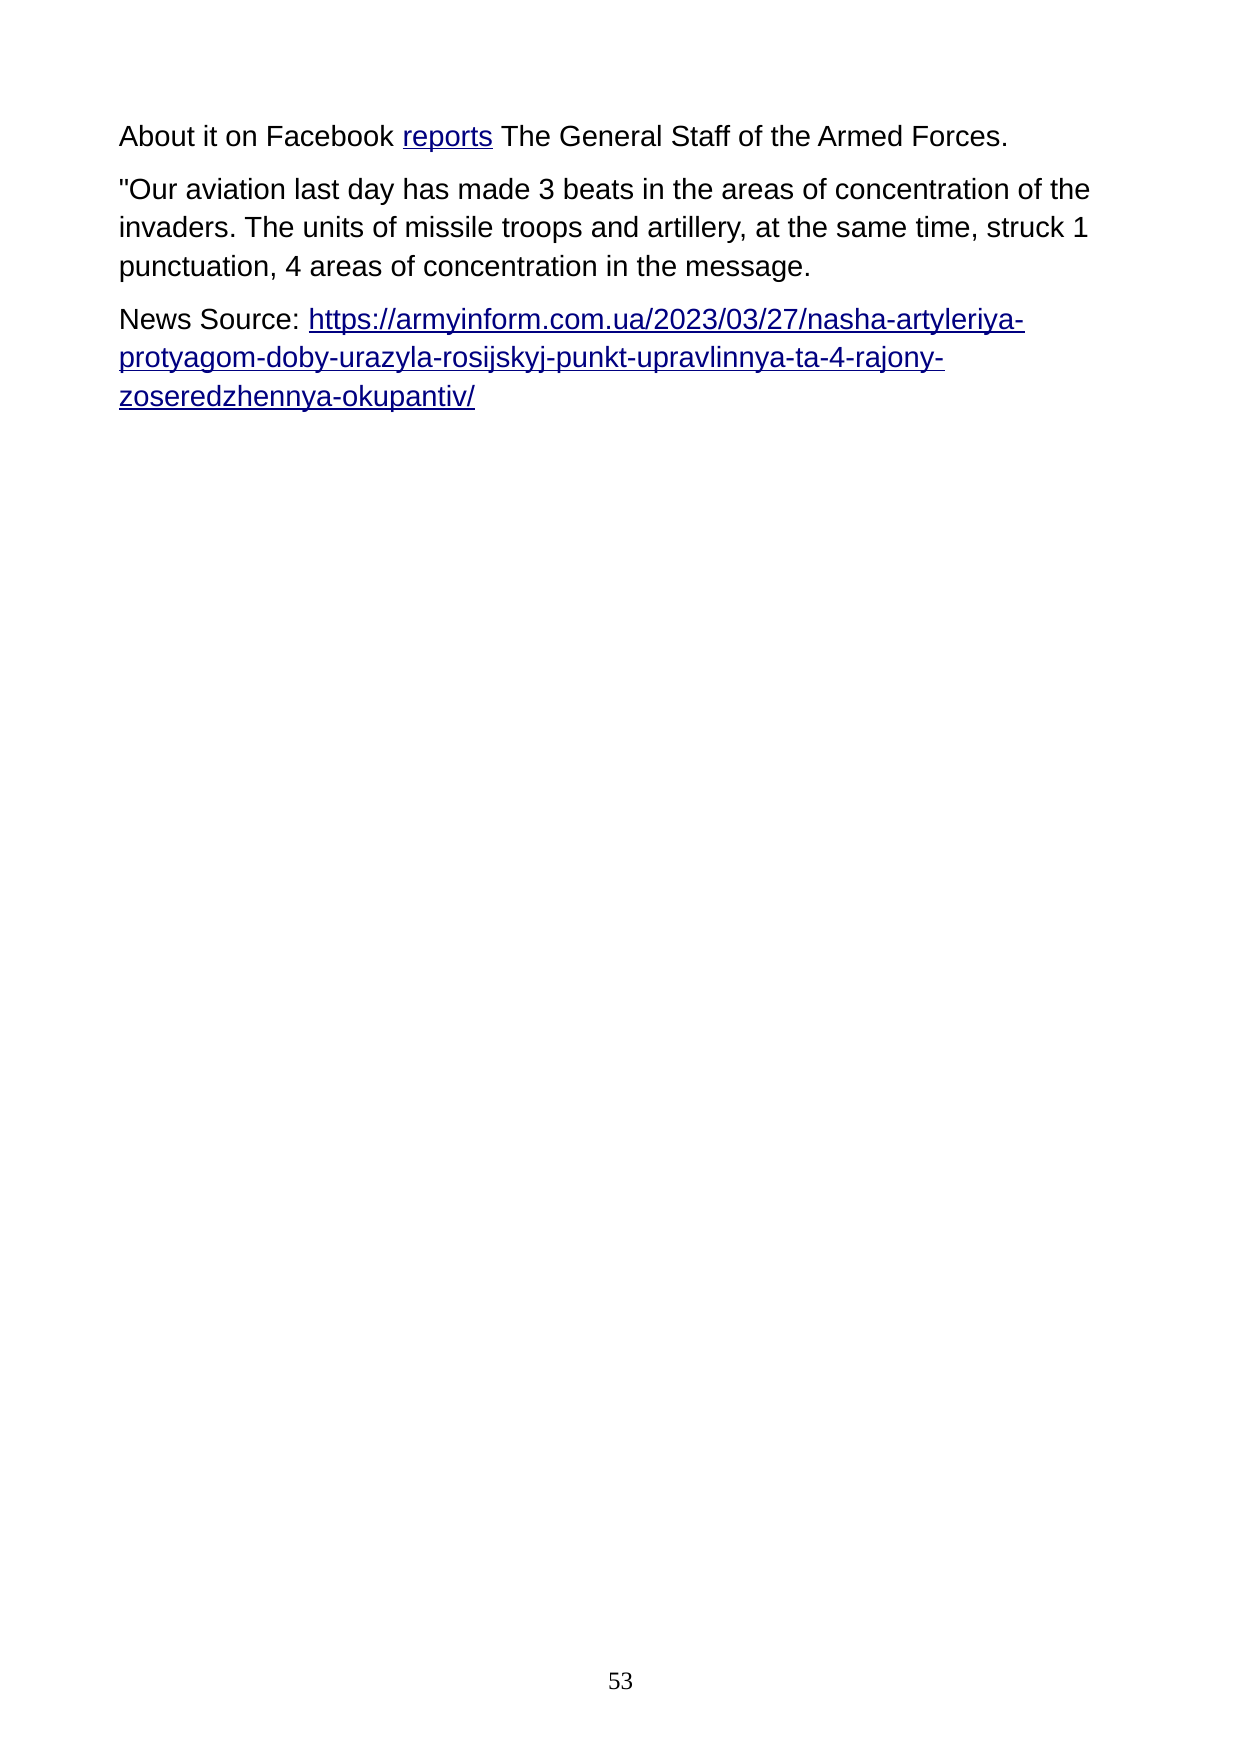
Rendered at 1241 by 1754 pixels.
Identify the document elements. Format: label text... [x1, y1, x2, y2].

text News Source: https://armyinform.com.ua/2023/03/27/nasha-artyleriya-protyagom-doby-urazyla-rosijskyj-punkt-upravlinnya-ta-4-rajony-zoseredzhennya-okupantiv/ [118, 302, 1122, 412]
text About it on Facebook reports The General Staff of the Armed Forces. [118, 118, 1122, 152]
text "Our aviation last day has made 3 beats in the areas of concentration of the invaders. The units of missile troops and artillery, at the same time, struck 1 punctuation, 4 areas of concentration in the message. [118, 172, 1122, 282]
